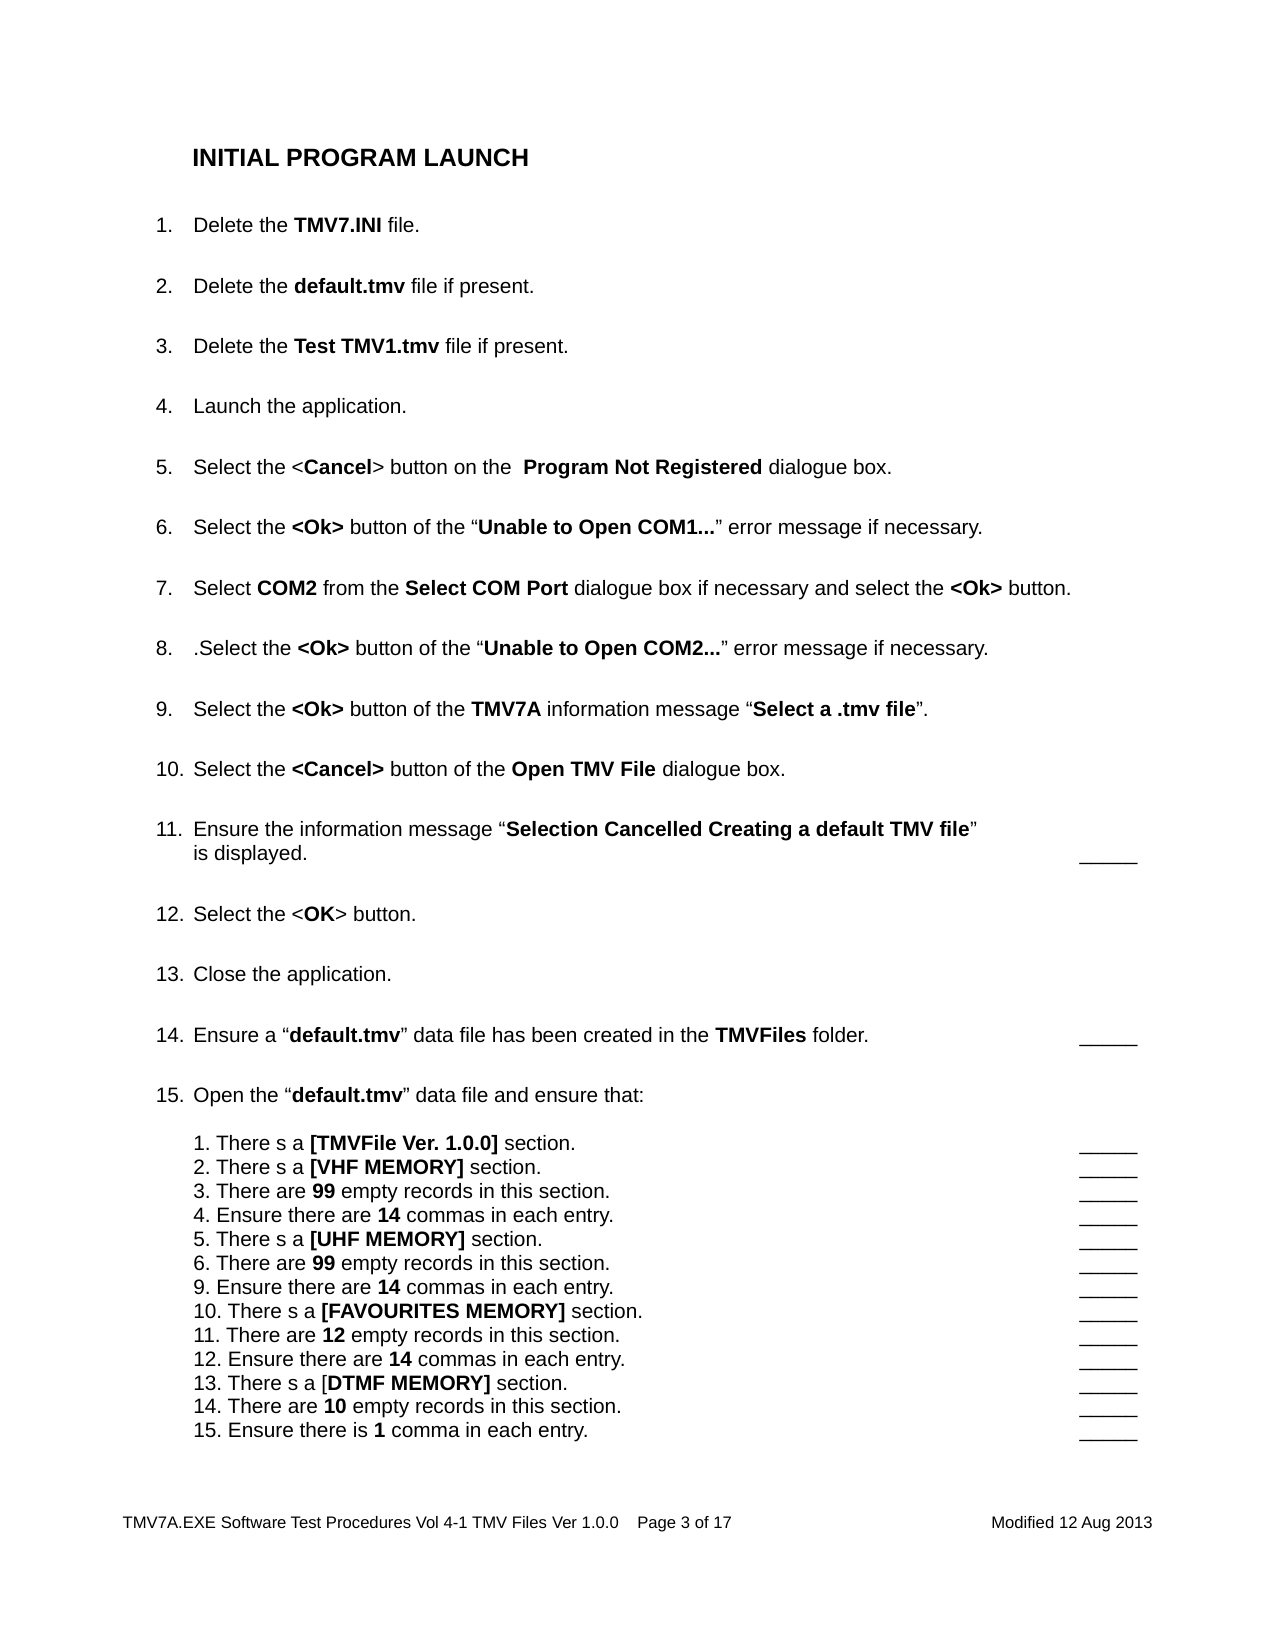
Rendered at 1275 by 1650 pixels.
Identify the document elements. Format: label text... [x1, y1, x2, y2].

list Select the <OK> button. [156, 902, 1157, 949]
list .Select the <Ok> button of the “Unable to Open COM2...” error message if necessary. [156, 636, 1157, 684]
list Close the application. [156, 962, 1157, 1010]
list Delete the TMV7.INI file. [156, 213, 1157, 261]
list Select the <Ok> button of the TMV7A information message “Select a .tmv file”. [156, 696, 1157, 744]
list Select COM2 from the Select COM Port dialogue box if necessary and select the <Ok> button. [156, 576, 1157, 623]
list Ensure the information message “Selection Cancelled Creating a default TMV file” is displayed. _____ [156, 817, 1157, 889]
list Delete the Test TMV1.tmv file if present. [156, 334, 1157, 382]
list Launch the application. [156, 394, 1157, 442]
list Open the “default.tmv” data file and ensure that: 1. There s a [TMVFile Ver. 1.0.0] section. _____ 2. There s a [VHF MEMORY] section. _____ 3. There are 99 empty records in this section. _____ 4. Ensure there are 14 commas in each entry. _____ 5. There s a [UHF MEMORY] section. _____ 6. There are 99 empty records in this section. _____ 9. Ensure there are 14 commas in each entry. _____ 10. There s a [FAVOURITES MEMORY] section. _____ 11. There are 12 empty records in this section. _____ 12. Ensure there are 14 commas in each entry. _____ 13. There s a [DTMF MEMORY] section. _____ 14. There are 10 empty records in this section. _____ 15. Ensure there is 1 comma in each entry. _____ [156, 1083, 1157, 1466]
list Select the <Cancel> button of the Open TMV File dialogue box. [156, 757, 1157, 805]
list Ensure a “default.tmv” data file has been created in the TMVFiles folder. _____ [156, 1022, 1157, 1070]
list Select the <Cancel> button on the Program Not Registered dialogue box. [156, 455, 1157, 503]
list Delete the default.tmv file if present. [156, 273, 1157, 321]
subtitle INITIAL PROGRAM LAUNCH [118, 143, 1157, 201]
list Select the <Ok> button of the “Unable to Open COM1...” error message if necessary. [156, 515, 1157, 563]
